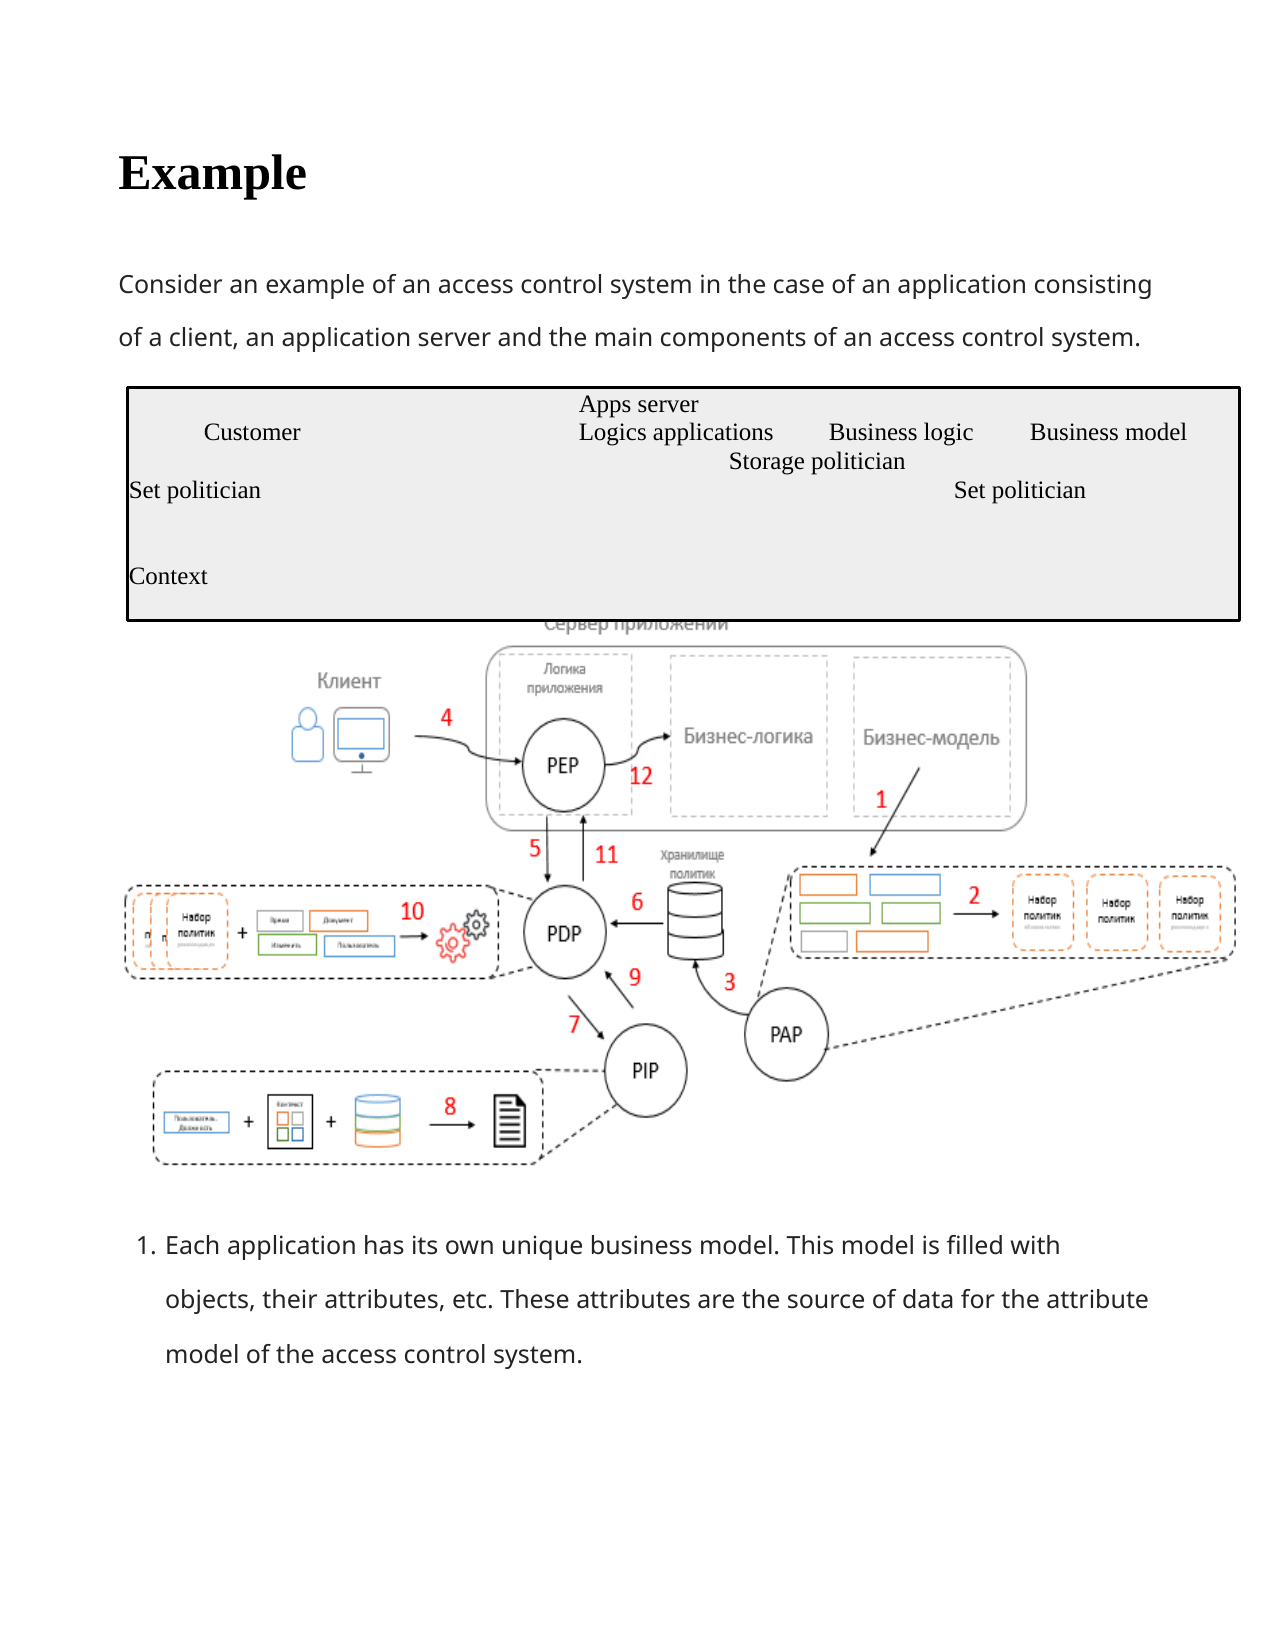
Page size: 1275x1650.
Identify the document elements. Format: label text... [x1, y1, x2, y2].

list Each application has its own unique business model. This model is filled with objects, their attributes, etc. These attributes are the source of data for the attribute model of the access control system. [136, 1228, 1157, 1371]
text Consider an example of an access control system in the case of an application consisting of a client, an application server and the main components of an access control system. [118, 213, 1157, 353]
picture [118, 605, 1240, 1170]
subtitle Example [118, 143, 1157, 201]
